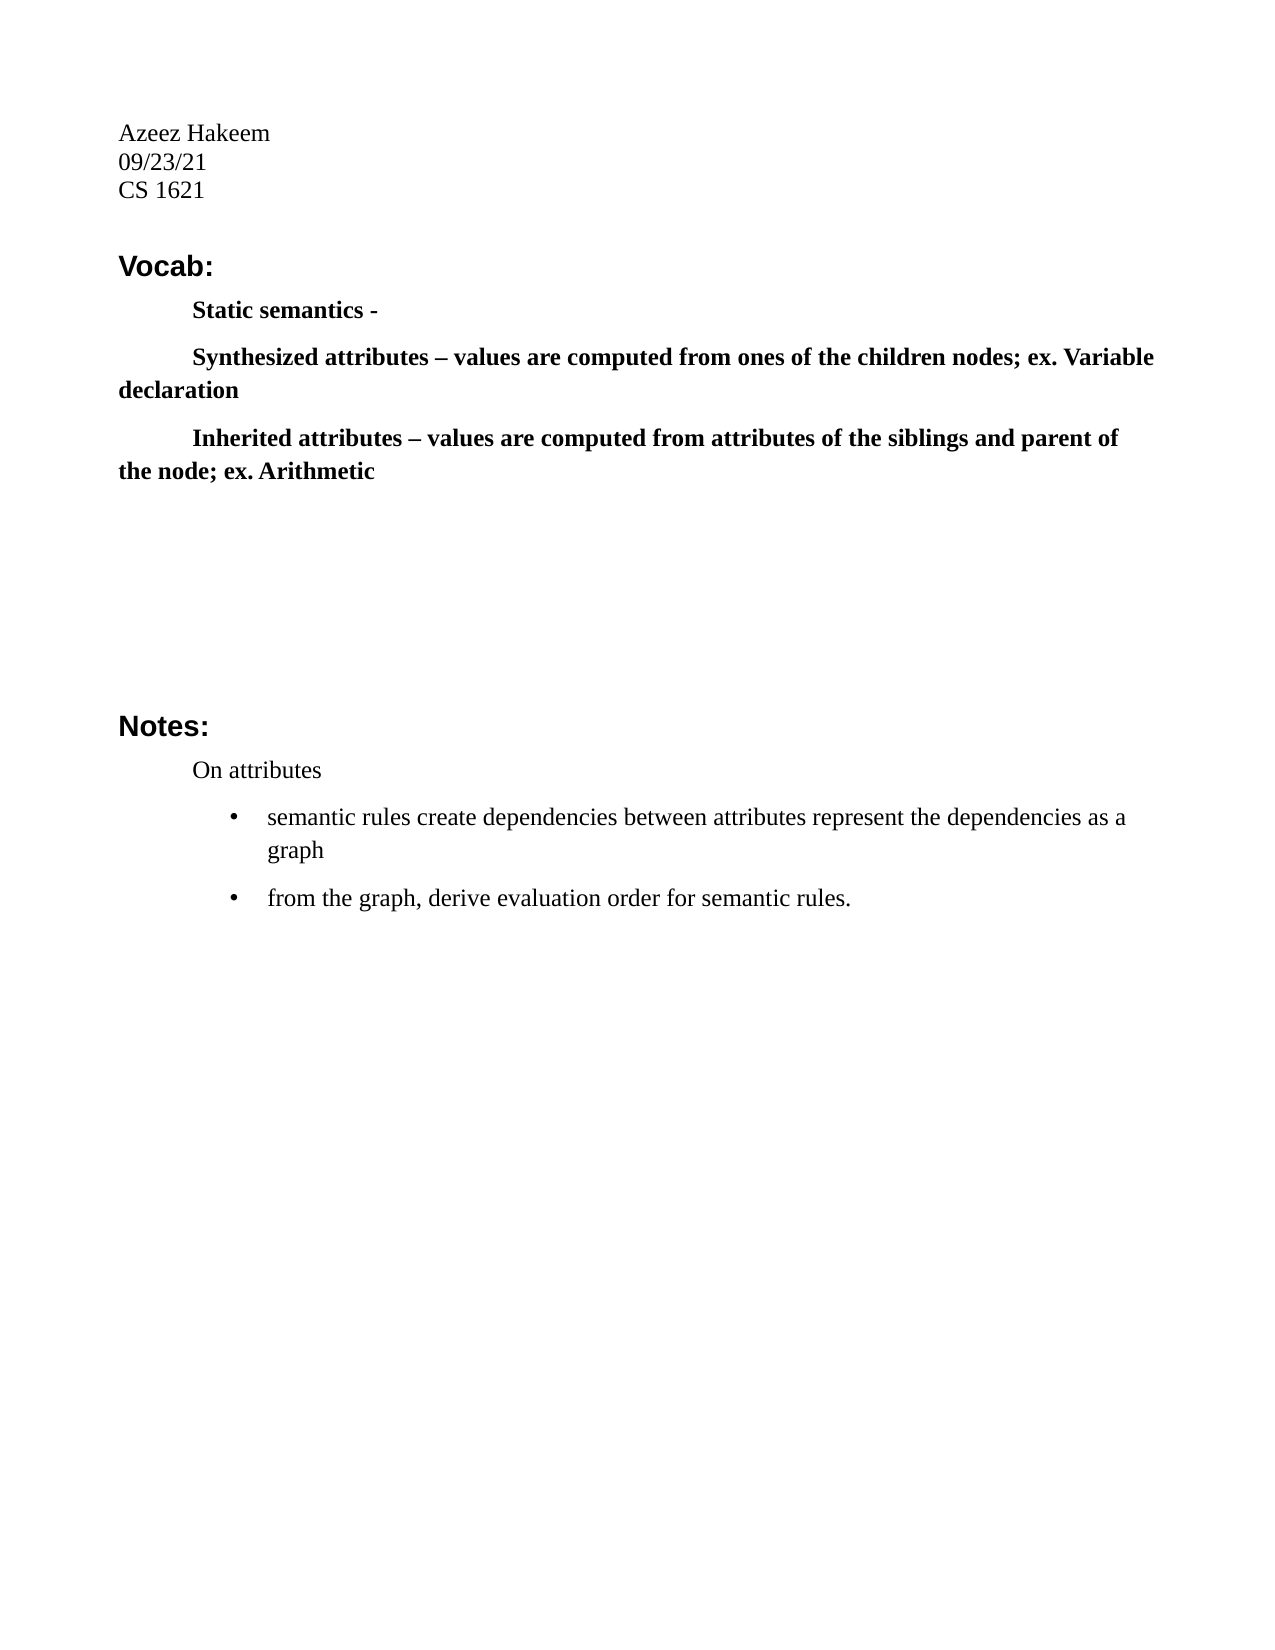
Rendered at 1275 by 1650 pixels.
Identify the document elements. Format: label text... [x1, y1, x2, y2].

text Inherited attributes – values are computed from attributes of the siblings and parent of the node; ex. Arithmetic [118, 423, 1157, 485]
text Synthesized attributes – values are computed from ones of the children nodes; ex. Variable declaration [118, 342, 1157, 404]
text On attributes [118, 755, 1157, 783]
text Static semantics - [118, 295, 1157, 323]
subtitle Notes: [118, 708, 1157, 742]
subtitle Vocab: [118, 248, 1157, 282]
list semantic rules create dependencies between attributes represent the dependencies as a graph [229, 802, 1157, 864]
list from the graph, derive evaluation order for semantic rules. [229, 883, 1157, 912]
